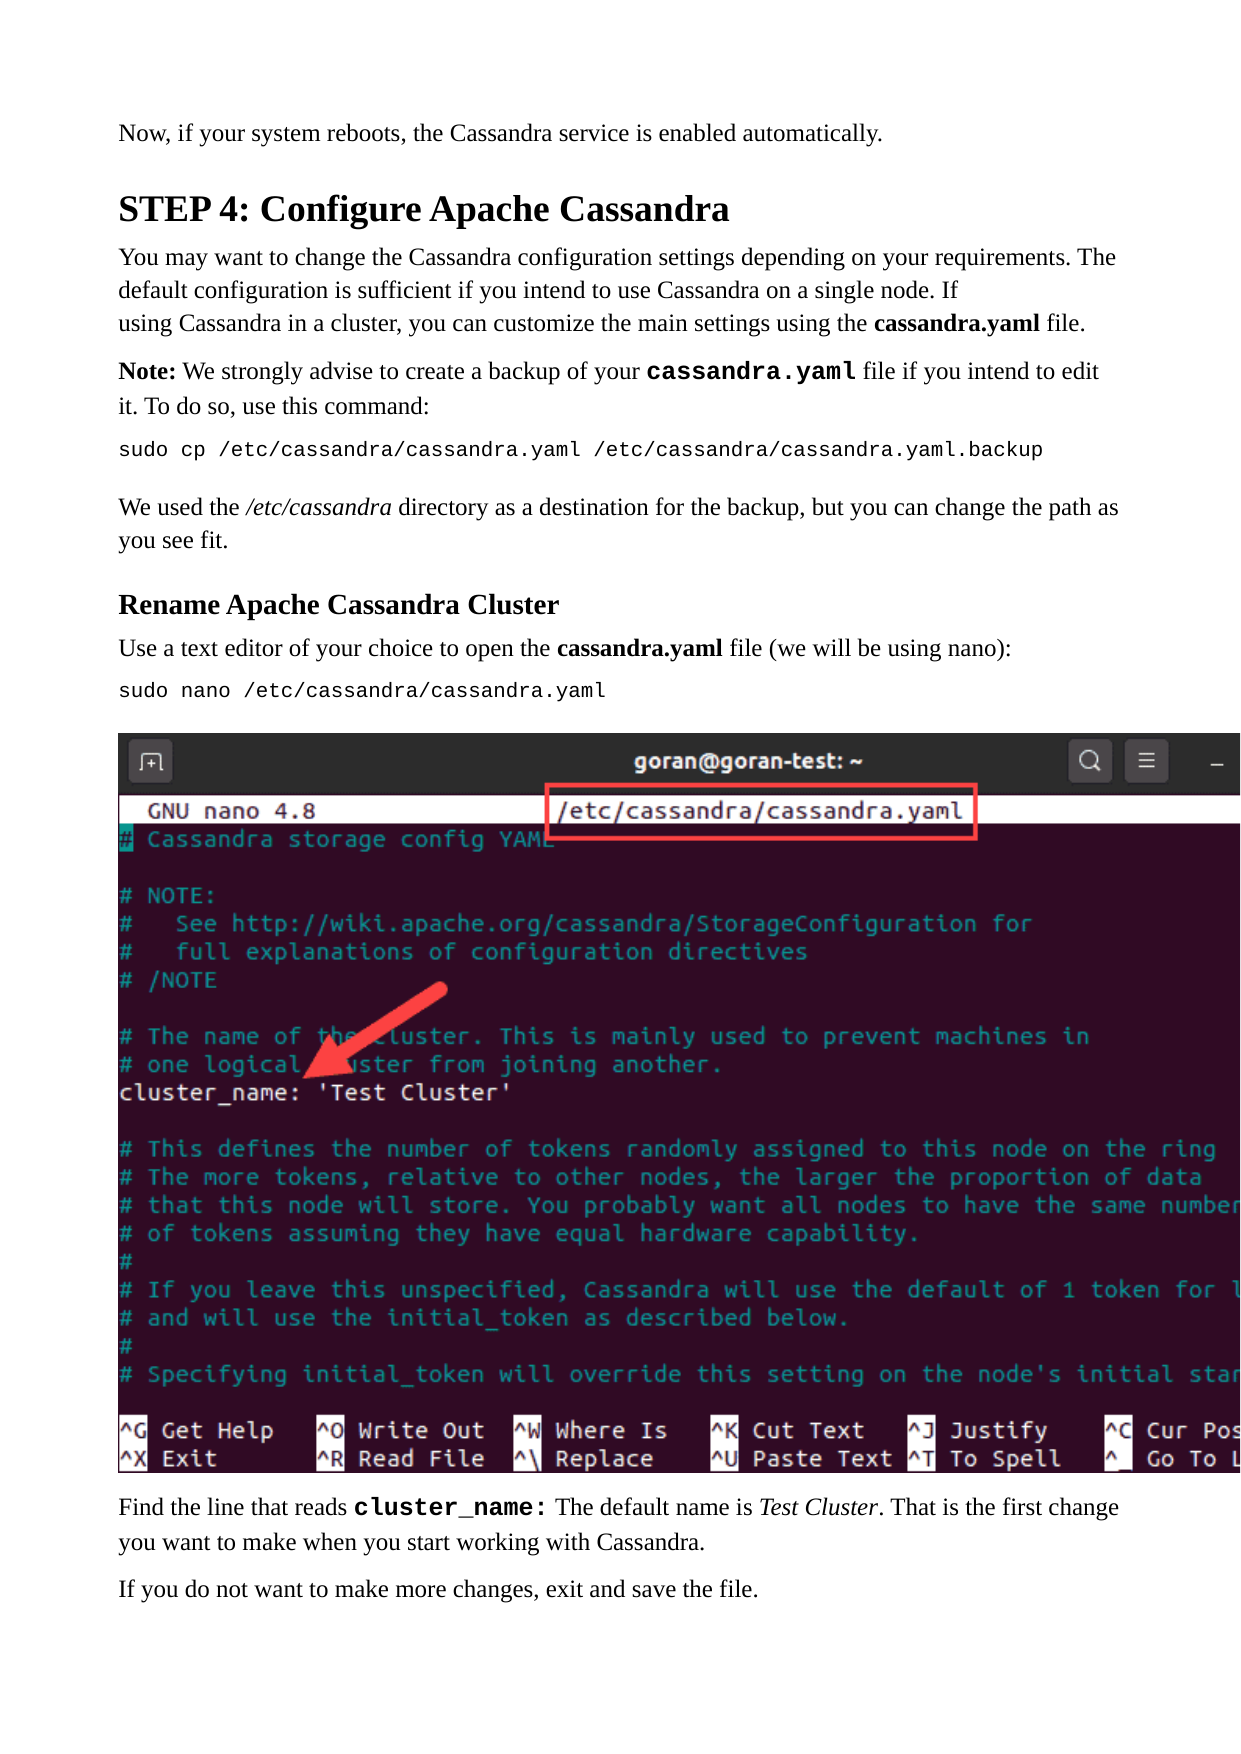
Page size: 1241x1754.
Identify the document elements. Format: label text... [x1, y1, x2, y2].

text Note: We strongly advise to create a backup of your cassandra.yaml file if you intend to edit it. To do so, use this command: [118, 356, 1122, 420]
text Find the line that reads cluster_name: The default name is Test Cluster. That is the first change you want to make when you start working with Cassandra. [118, 1492, 1122, 1555]
text If you do not want to make more changes, exit and save the file. [118, 1574, 1122, 1603]
text Use a text editor of your choice to open the cassandra.yaml file (we will be using nano): [118, 633, 1122, 662]
text You may want to change the Cassandra configuration settings depending on your requirements. The default configuration is sufficient if you intend to use Cassandra on a single node. If using Cassandra in a cluster, you can customize the main settings using the cassandra.yaml file. [118, 242, 1122, 337]
text sudo cp /etc/cassandra/cassandra.yaml /etc/cassandra/cassandra.yaml.backup [118, 438, 1122, 462]
text We used the /etc/cassandra directory as a destination for the backup, but you can change the path as you see fit. [118, 492, 1122, 553]
text sudo nano /etc/cassandra/cassandra.yaml [118, 681, 1122, 704]
subtitle Rename Apache Cassandra Cluster [118, 587, 1122, 620]
picture [118, 733, 1241, 1473]
text Now, if your system reboots, the Cassandra service is enabled automatically. [118, 118, 1122, 147]
subtitle STEP 4: Configure Apache Cassandra [118, 187, 1122, 230]
